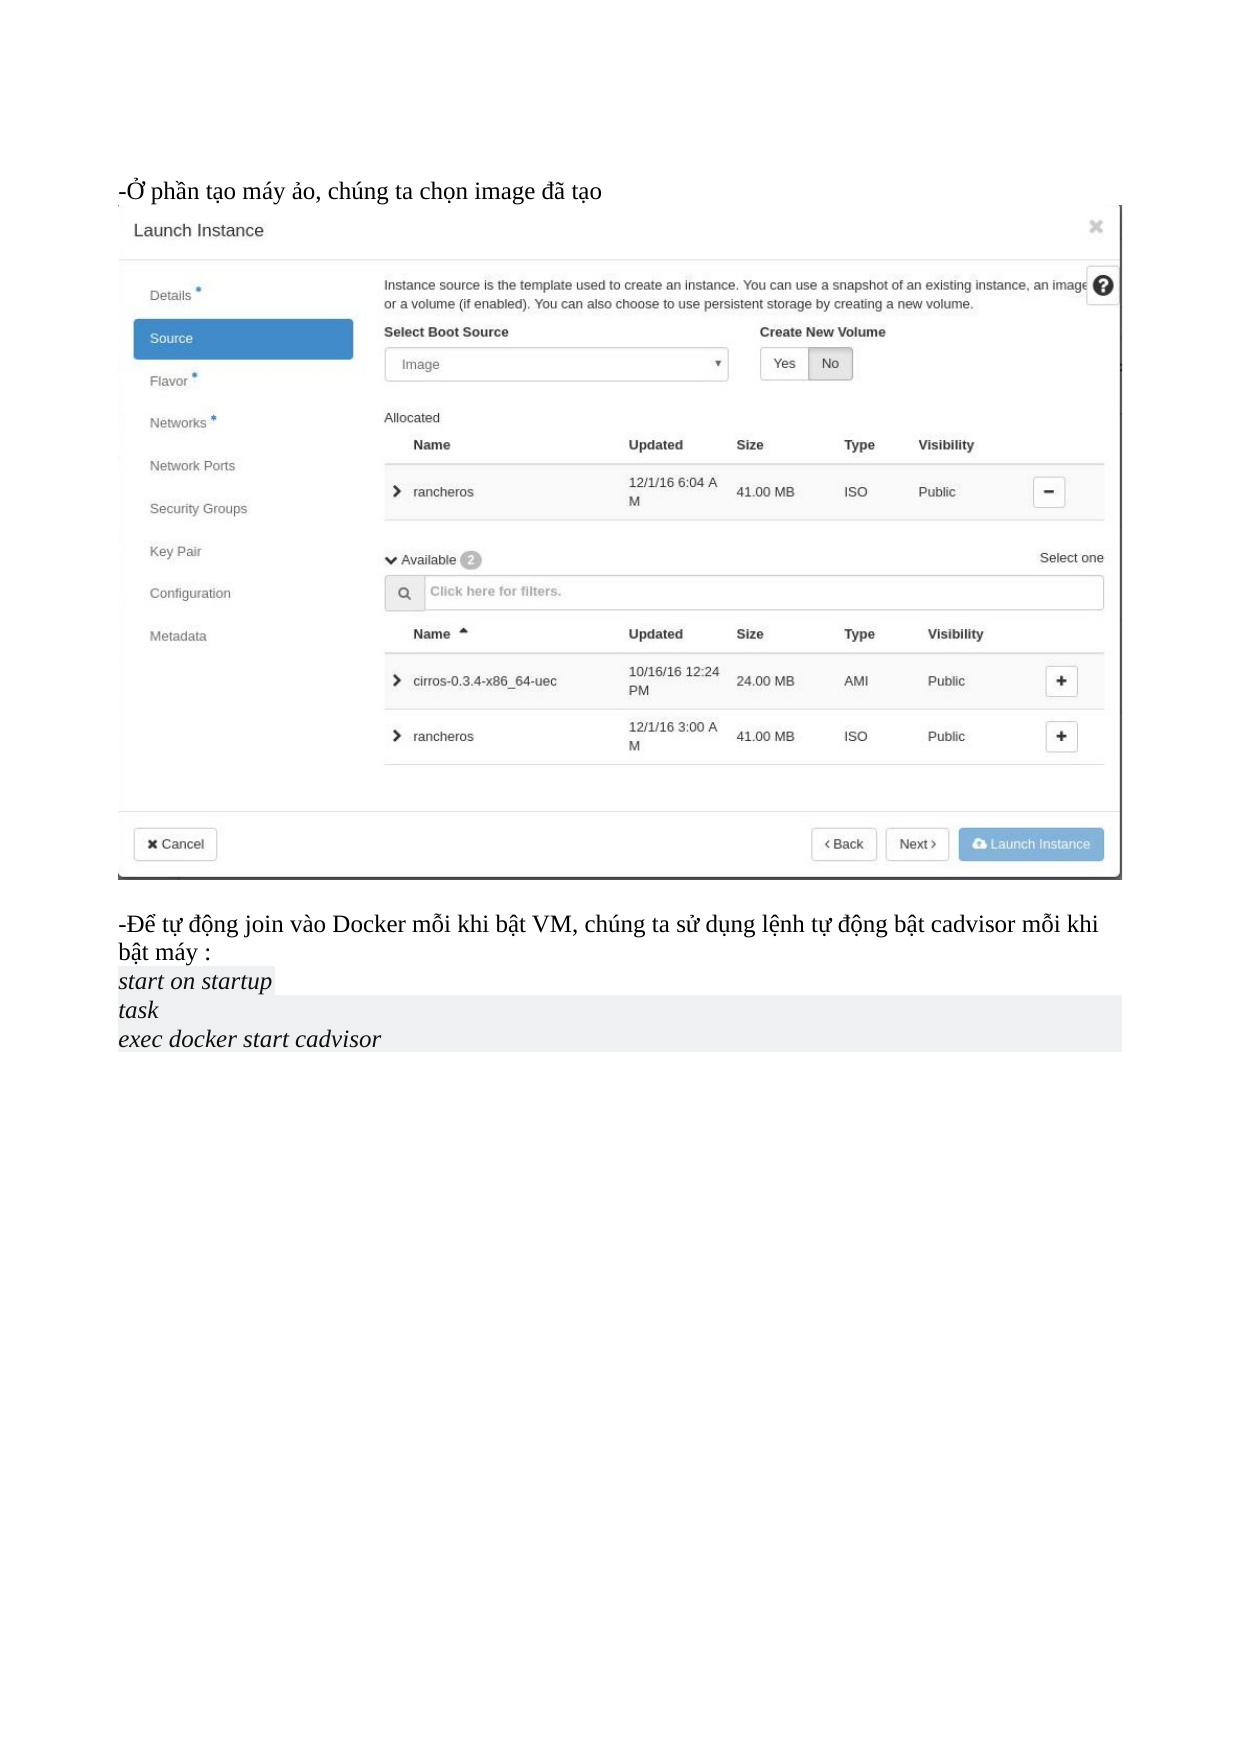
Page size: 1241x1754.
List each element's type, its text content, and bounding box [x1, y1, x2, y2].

text -Để tự động join vào Docker mỗi khi bật VM, chúng ta sử dụng lệnh tự động bật cadvisor mỗi khi bật máy : [118, 909, 1122, 966]
text start on startup [118, 966, 1122, 995]
text exec docker start cadvisor [118, 1024, 1122, 1052]
text task [118, 995, 1122, 1024]
picture [118, 205, 1123, 880]
text -Ở phần tạo máy ảo, chúng ta chọn image đã tạo [118, 176, 1122, 205]
